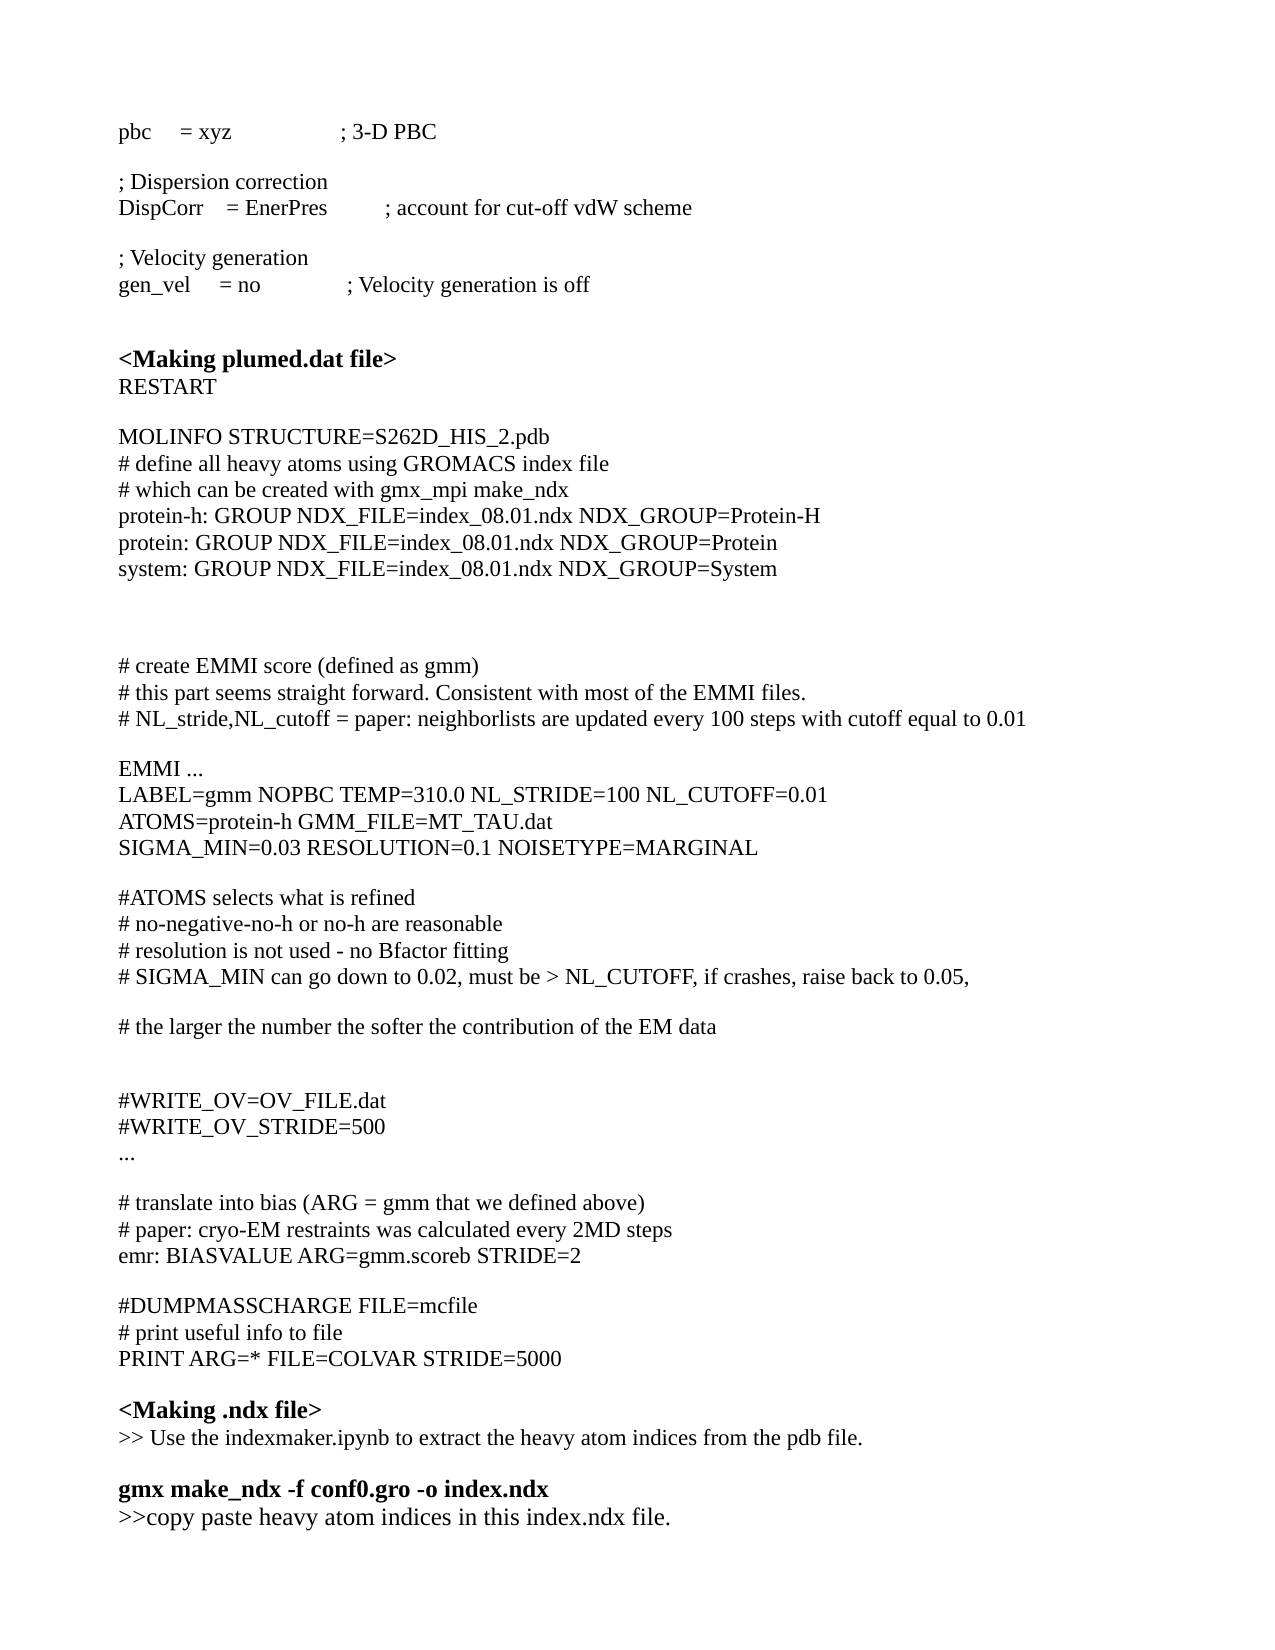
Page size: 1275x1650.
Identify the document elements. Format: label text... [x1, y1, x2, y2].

text PRINT ARG=* FILE=COLVAR STRIDE=5000 [118, 1345, 1157, 1371]
text ATOMS=protein-h GMM_FILE=MT_TAU.dat [118, 808, 1157, 834]
text ; Velocity generation [118, 244, 1157, 271]
text gen_vel = no ; Velocity generation is off [118, 271, 1157, 297]
text # SIGMA_MIN can go down to 0.02, must be > NL_CUTOFF, if crashes, raise back to 0.05, [118, 963, 1157, 989]
text # NL_stride,NL_cutoff = paper: neighborlists are updated every 100 steps with cutoff equal to 0.01 [118, 705, 1157, 731]
text # no-negative-no-h or no-h are reasonable [118, 910, 1157, 937]
text ; Dispersion correction [118, 168, 1157, 194]
text # paper: cryo-EM restraints was calculated every 2MD steps [118, 1216, 1157, 1242]
text # the larger the number the softer the contribution of the EM data [118, 1013, 1157, 1039]
text # resolution is not used - no Bfactor fitting [118, 937, 1157, 963]
text LABEL=gmm NOPBC TEMP=310.0 NL_STRIDE=100 NL_CUTOFF=0.01 [118, 781, 1157, 808]
text # which can be created with gmx_mpi make_ndx [118, 476, 1157, 502]
text EMMI ... [118, 755, 1157, 781]
text DispCorr = EnerPres ; account for cut-off vdW scheme [118, 194, 1157, 221]
text <Making plumed.dat file> [118, 344, 1157, 373]
text # define all heavy atoms using GROMACS index file [118, 449, 1157, 476]
text >>copy paste heavy atom indices in this index.ndx file. [118, 1502, 1157, 1531]
text pbc = xyz ; 3-D PBC [118, 118, 1157, 144]
text protein-h: GROUP NDX_FILE=index_08.01.ndx NDX_GROUP=Protein-H [118, 502, 1157, 529]
text #WRITE_OV=OV_FILE.dat [118, 1087, 1157, 1113]
text protein: GROUP NDX_FILE=index_08.01.ndx NDX_GROUP=Protein [118, 529, 1157, 555]
text RESTART [118, 373, 1157, 399]
text # translate into bias (ARG = gmm that we defined above) [118, 1189, 1157, 1216]
text system: GROUP NDX_FILE=index_08.01.ndx NDX_GROUP=System [118, 555, 1157, 581]
text emr: BIASVALUE ARG=gmm.scoreb STRIDE=2 [118, 1242, 1157, 1268]
text MOLINFO STRUCTURE=S262D_HIS_2.pdb [118, 423, 1157, 449]
text gmx make_ndx -f conf0.gro -o index.ndx [118, 1474, 1157, 1502]
text >> Use the indexmaker.ipynb to extract the heavy atom indices from the pdb file. [118, 1424, 1157, 1450]
text #ATOMS selects what is refined [118, 884, 1157, 910]
text # create EMMI score (defined as gmm) [118, 652, 1157, 679]
text #DUMPMASSCHARGE FILE=mcfile [118, 1292, 1157, 1318]
text # print useful info to file [118, 1318, 1157, 1345]
text <Making .ndx file> [118, 1395, 1157, 1424]
text ... [118, 1139, 1157, 1166]
text #WRITE_OV_STRIDE=500 [118, 1113, 1157, 1139]
text # this part seems straight forward. Consistent with most of the EMMI files. [118, 679, 1157, 705]
text SIGMA_MIN=0.03 RESOLUTION=0.1 NOISETYPE=MARGINAL [118, 834, 1157, 860]
